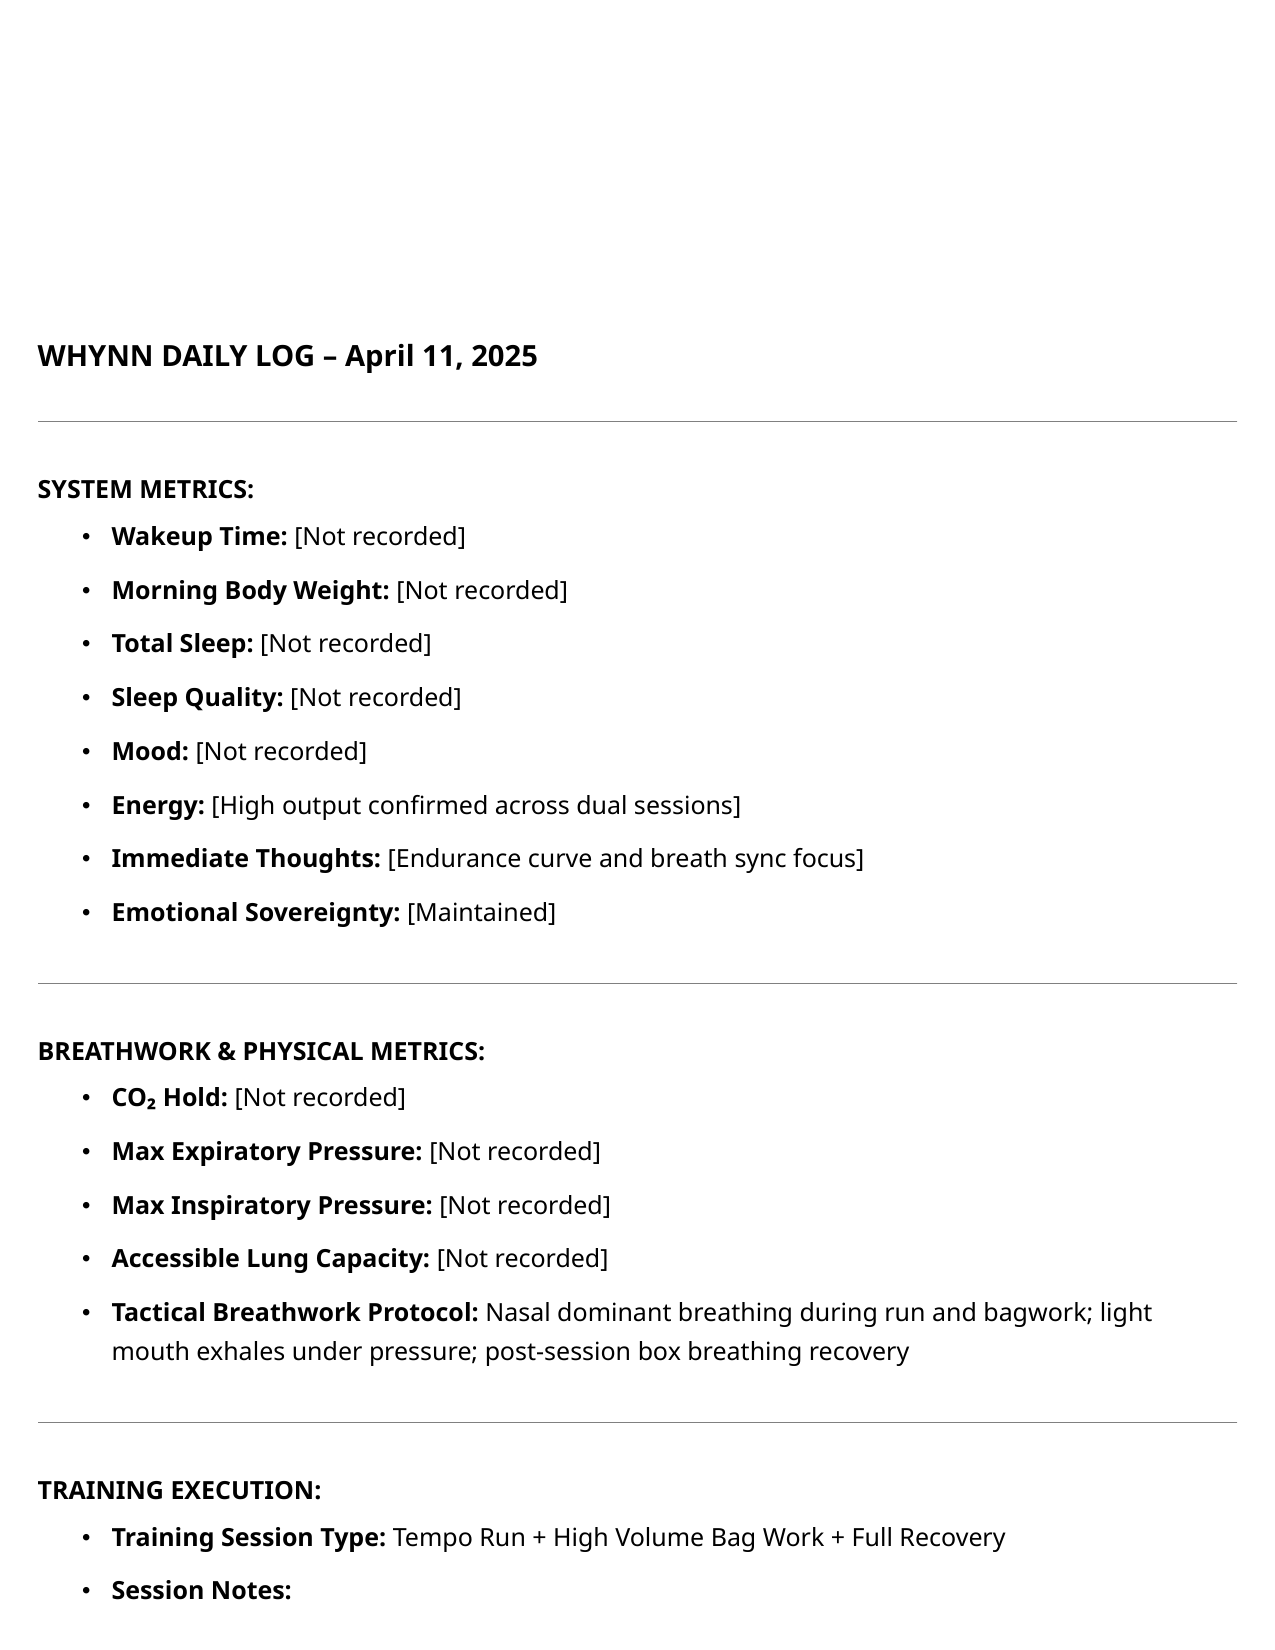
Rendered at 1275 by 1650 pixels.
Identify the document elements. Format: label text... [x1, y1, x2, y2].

list Energy: [High output confirmed across dual sessions] [82, 787, 1237, 821]
list Mood: [Not recorded] [82, 733, 1237, 768]
list Immediate Thoughts: [Endurance curve and breath sync focus] [82, 841, 1237, 875]
list Morning Body Weight: [Not recorded] [82, 572, 1237, 606]
list Accessible Lung Capacity: [Not recorded] [82, 1241, 1237, 1275]
subtitle TRAINING EXECUTION: [37, 1473, 1237, 1507]
subtitle SYSTEM METRICS: [37, 472, 1237, 506]
list Training Session Type: Tempo Run + High Volume Bag Work + Full Recovery [82, 1519, 1237, 1553]
list Sleep Quality: [Not recorded] [82, 680, 1237, 714]
list Max Expiratory Pressure: [Not recorded] [82, 1134, 1237, 1168]
list CO₂ Hold: [Not recorded] [82, 1080, 1237, 1114]
list Wakeup Time: [Not recorded] [82, 518, 1237, 553]
list Session Notes: [82, 1573, 1237, 1607]
subtitle BREATHWORK & PHYSICAL METRICS: [37, 1033, 1237, 1067]
list Tactical Breathwork Protocol: Nasal dominant breathing during run and bagwork; light mouth exhales under pressure; post-session box breathing recovery [82, 1295, 1237, 1368]
subtitle WHYNN DAILY LOG – April 11, 2025 [37, 335, 1237, 375]
list Emotional Sovereignty: [Maintained] [82, 895, 1237, 929]
list Max Inspiratory Pressure: [Not recorded] [82, 1187, 1237, 1221]
list Total Sleep: [Not recorded] [82, 626, 1237, 660]
